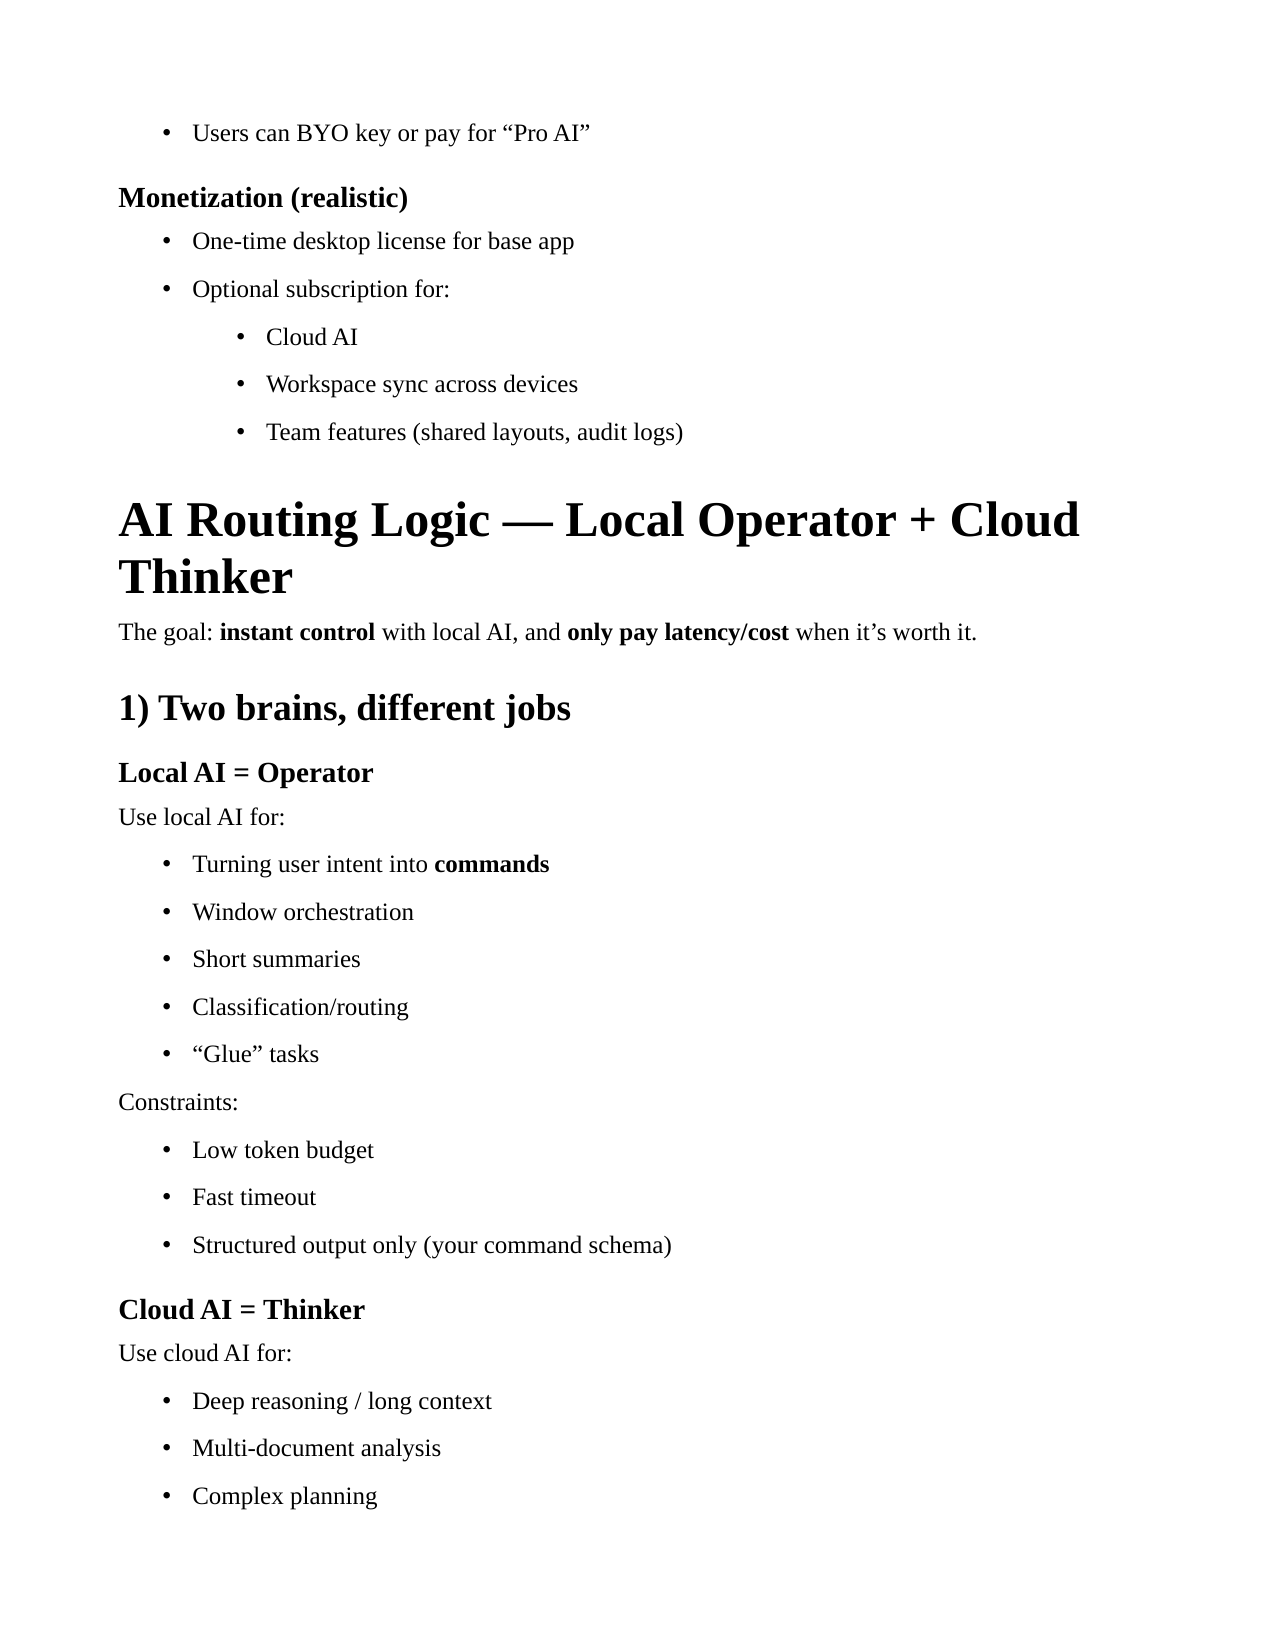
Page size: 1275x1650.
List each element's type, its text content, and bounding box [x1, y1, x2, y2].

text Constraints: [118, 1087, 1157, 1116]
list Low token budget [162, 1135, 1157, 1163]
list Turning user intent into commands [162, 849, 1157, 878]
text Use cloud AI for: [118, 1338, 1157, 1367]
list Classification/routing [162, 992, 1157, 1021]
text Use local AI for: [118, 802, 1157, 830]
list One-time desktop license for base app [162, 226, 1157, 255]
subtitle Local AI = Operator [118, 756, 1157, 789]
list Cloud AI [236, 322, 1157, 350]
list Short summaries [162, 944, 1157, 973]
text The goal: instant control with local AI, and only pay latency/cost when it’s worth it. [118, 617, 1157, 646]
list Team features (shared layouts, audit logs) [236, 417, 1157, 446]
list Multi-document analysis [162, 1433, 1157, 1462]
subtitle 1) Two brains, different jobs [118, 685, 1157, 728]
list Complex planning [162, 1481, 1157, 1510]
list Users can BYO key or pay for “Pro AI” [162, 118, 1157, 147]
subtitle Cloud AI = Thinker [118, 1292, 1157, 1326]
list Fast timeout [162, 1182, 1157, 1211]
list Workspace sync across devices [236, 369, 1157, 398]
list Deep reasoning / long context [162, 1386, 1157, 1414]
list Window orchestration [162, 897, 1157, 926]
list “Glue” tasks [162, 1039, 1157, 1068]
list Optional subscription for: [162, 274, 1157, 303]
list Structured output only (your command schema) [162, 1230, 1157, 1259]
subtitle Monetization (realistic) [118, 180, 1157, 214]
subtitle AI Routing Logic — Local Operator + Cloud Thinker [118, 489, 1157, 604]
